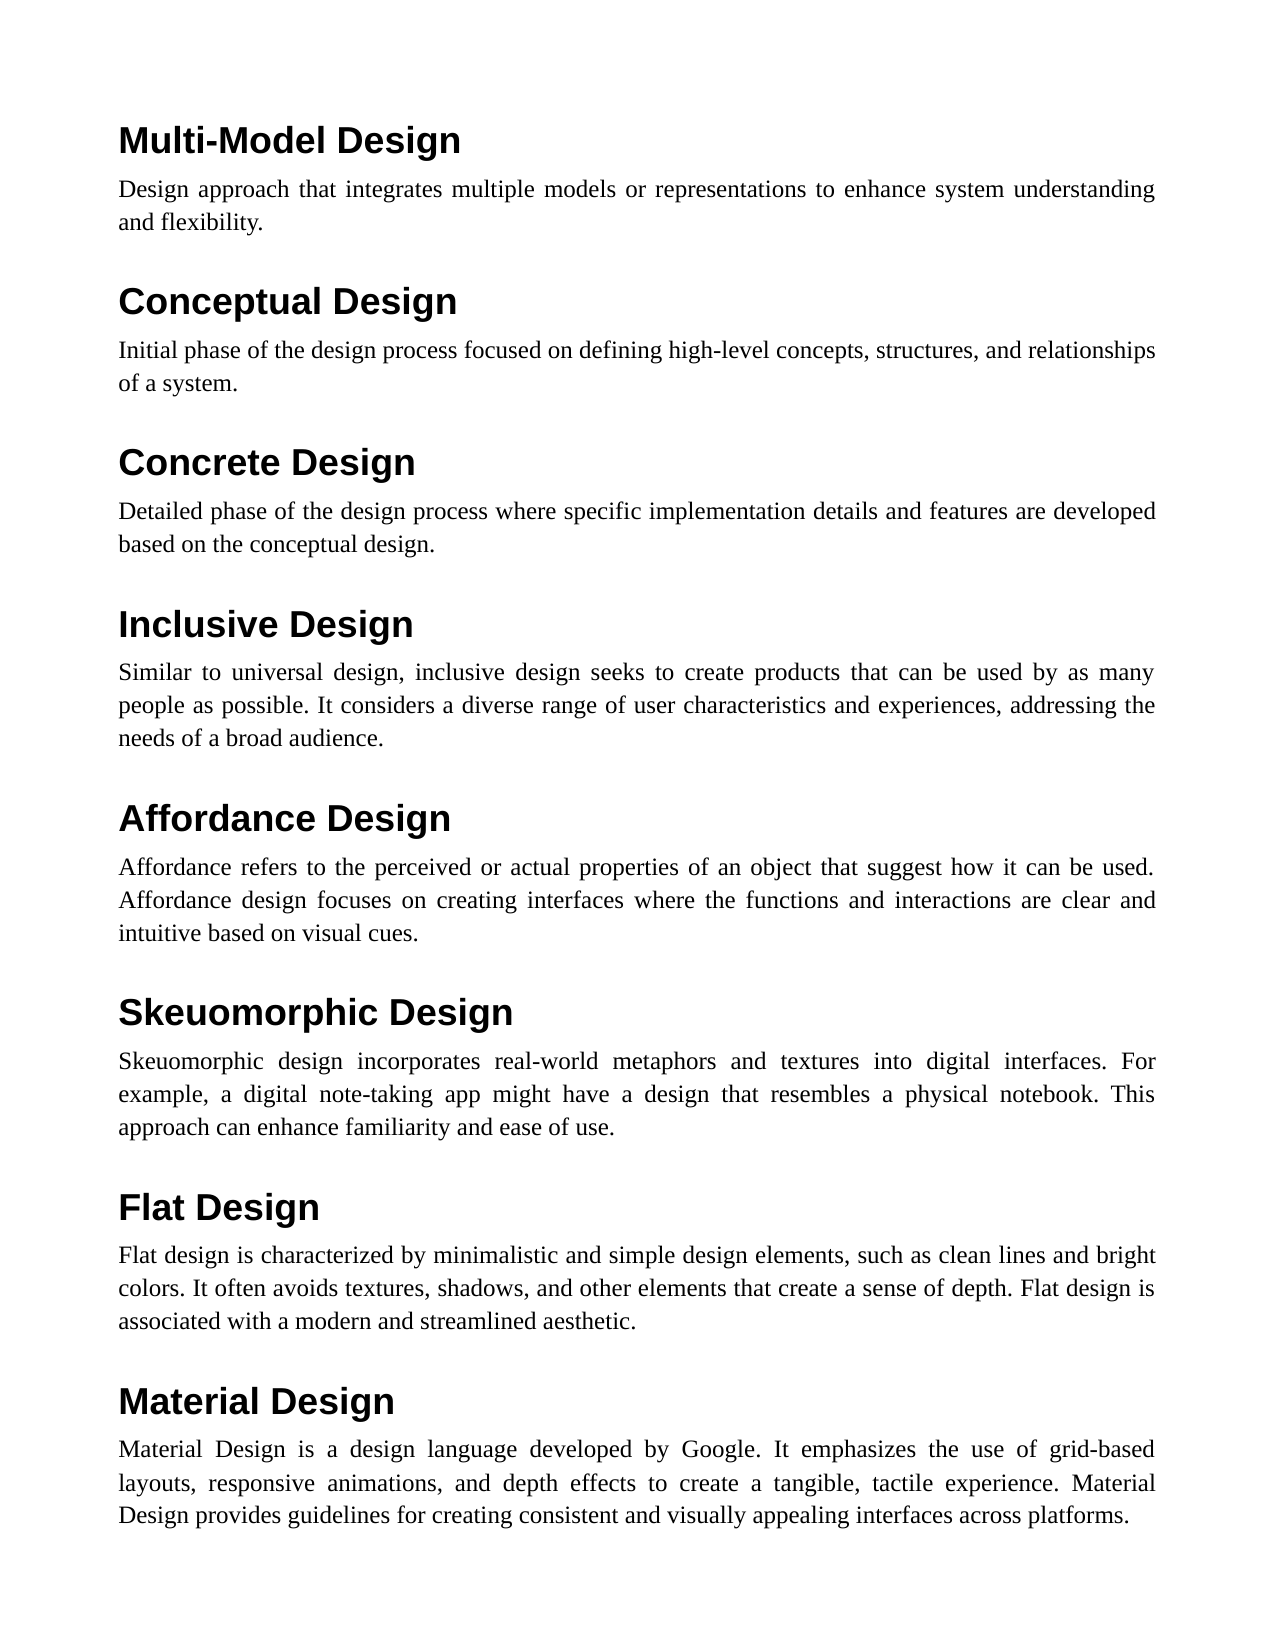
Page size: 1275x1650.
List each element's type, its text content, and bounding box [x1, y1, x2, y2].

subtitle Multi-Model Design [118, 118, 1157, 161]
text Initial phase of the design process focused on defining high-level concepts, structures, and relationships of a system. [118, 335, 1157, 397]
subtitle Inclusive Design [118, 602, 1157, 645]
subtitle Concrete Design [118, 441, 1157, 484]
subtitle Flat Design [118, 1185, 1157, 1228]
subtitle Conceptual Design [118, 279, 1157, 322]
text Detailed phase of the design process where specific implementation details and features are developed based on the conceptual design. [118, 496, 1157, 558]
subtitle Affordance Design [118, 796, 1157, 839]
text Skeuomorphic design incorporates real-world metaphors and textures into digital interfaces. For example, a digital note-taking app might have a design that resembles a physical notebook. This approach can enhance familiarity and ease of use. [118, 1046, 1157, 1141]
text Flat design is characterized by minimalistic and simple design elements, such as clean lines and bright colors. It often avoids textures, shadows, and other elements that create a sense of depth. Flat design is associated with a modern and streamlined aesthetic. [118, 1240, 1157, 1335]
text Design approach that integrates multiple models or representations to enhance system understanding and flexibility. [118, 174, 1157, 236]
text Affordance refers to the perceived or actual properties of an object that suggest how it can be used. Affordance design focuses on creating interfaces where the functions and interactions are clear and intuitive based on visual cues. [118, 852, 1157, 947]
subtitle Skeuomorphic Design [118, 990, 1157, 1033]
text Material Design is a design language developed by Google. It emphasizes the use of grid-based layouts, responsive animations, and depth effects to create a tangible, tactile experience. Material Design provides guidelines for creating consistent and visually appealing interfaces across platforms. [118, 1434, 1157, 1529]
text Similar to universal design, inclusive design seeks to create products that can be used by as many people as possible. It considers a diverse range of user characteristics and experiences, addressing the needs of a broad audience. [118, 657, 1157, 752]
subtitle Material Design [118, 1379, 1157, 1422]
